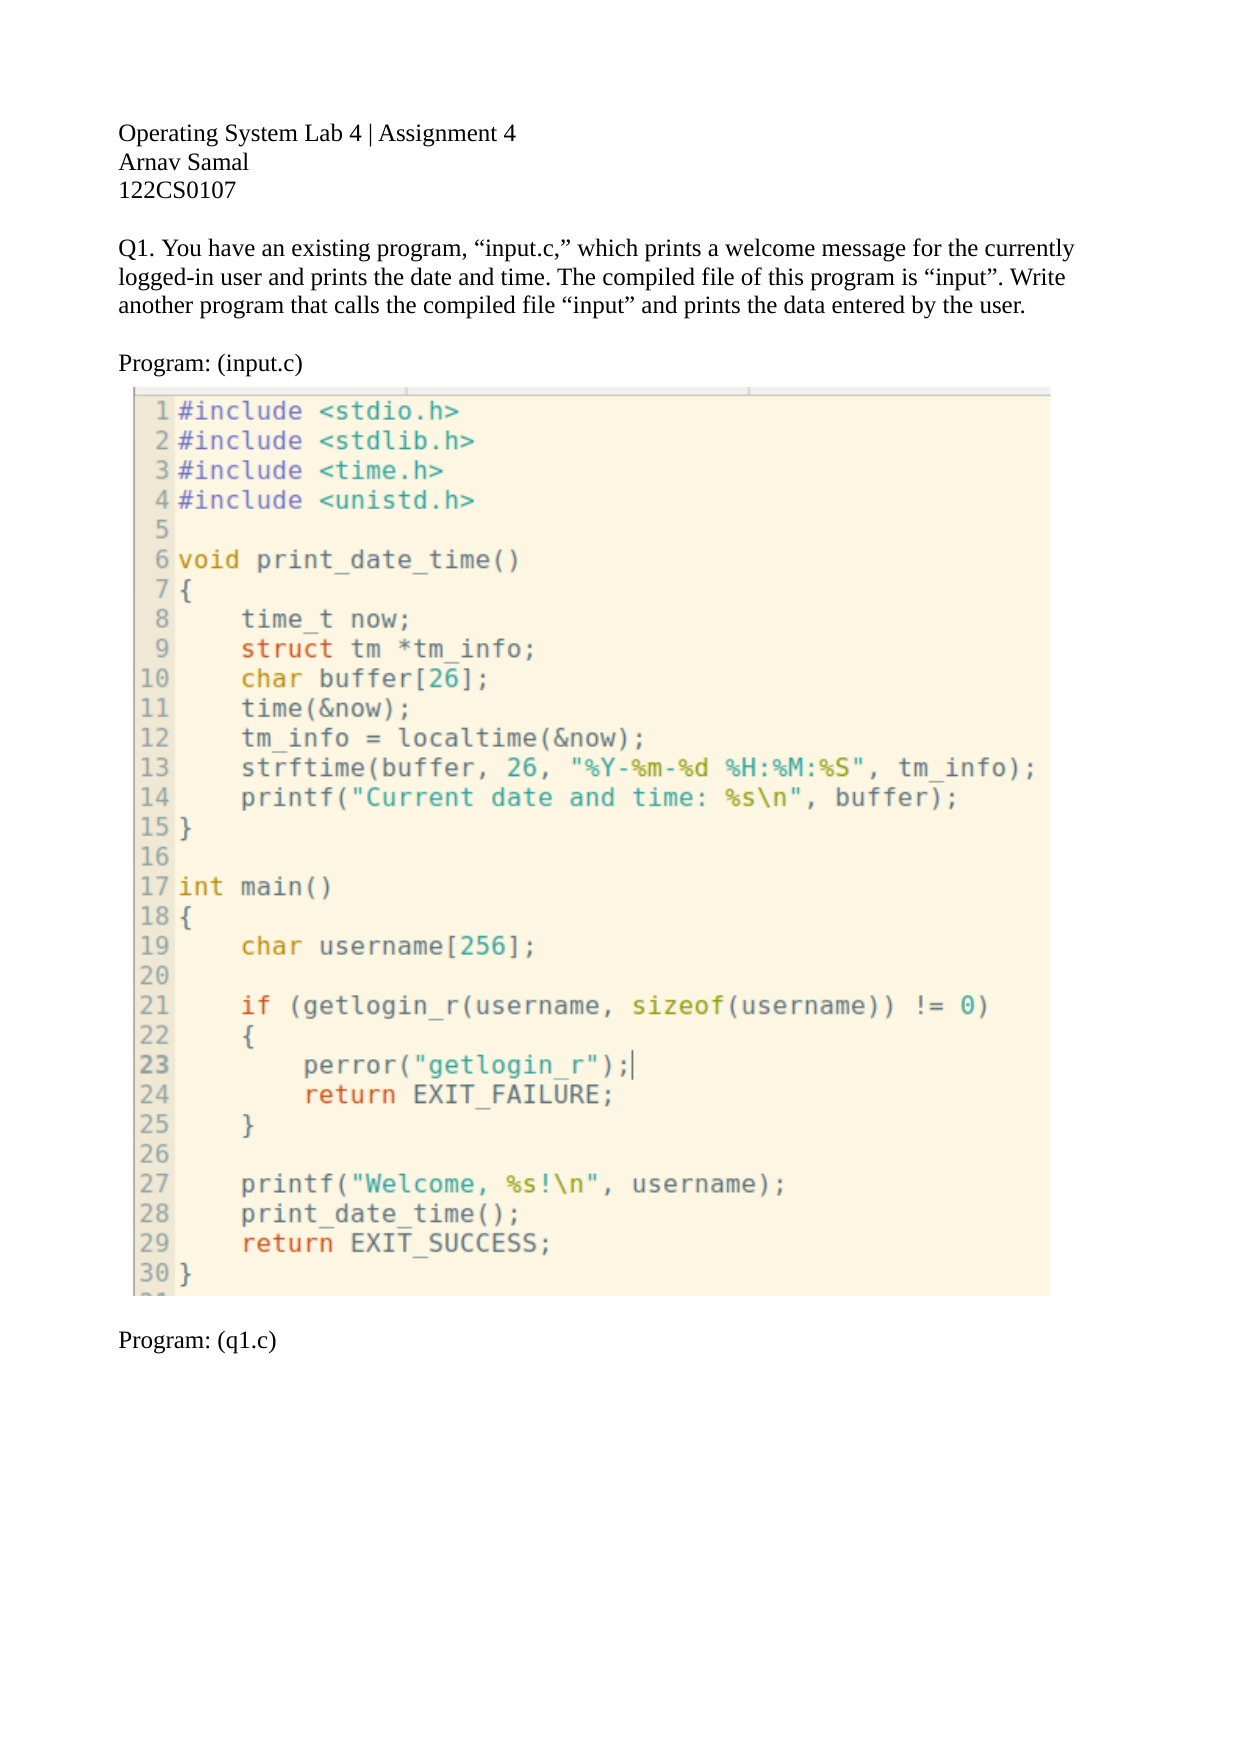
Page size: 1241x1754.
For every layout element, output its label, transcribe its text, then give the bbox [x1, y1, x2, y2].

text Program: (input.c) [118, 348, 1122, 377]
text Operating System Lab 4 | Assignment 4 [118, 118, 1122, 147]
text Arnav Samal [118, 147, 1122, 176]
text 122CS0107 [118, 176, 1122, 204]
text Q1. You have an existing program, “input.c,” which prints a welcome message for the currently logged-in user and prints the date and time. The compiled file of this program is “input”. Write another program that calls the compiled file “input” and prints the data entered by the user. [118, 233, 1122, 319]
text Program: (q1.c) [118, 1326, 1122, 1354]
picture [133, 387, 1051, 1296]
